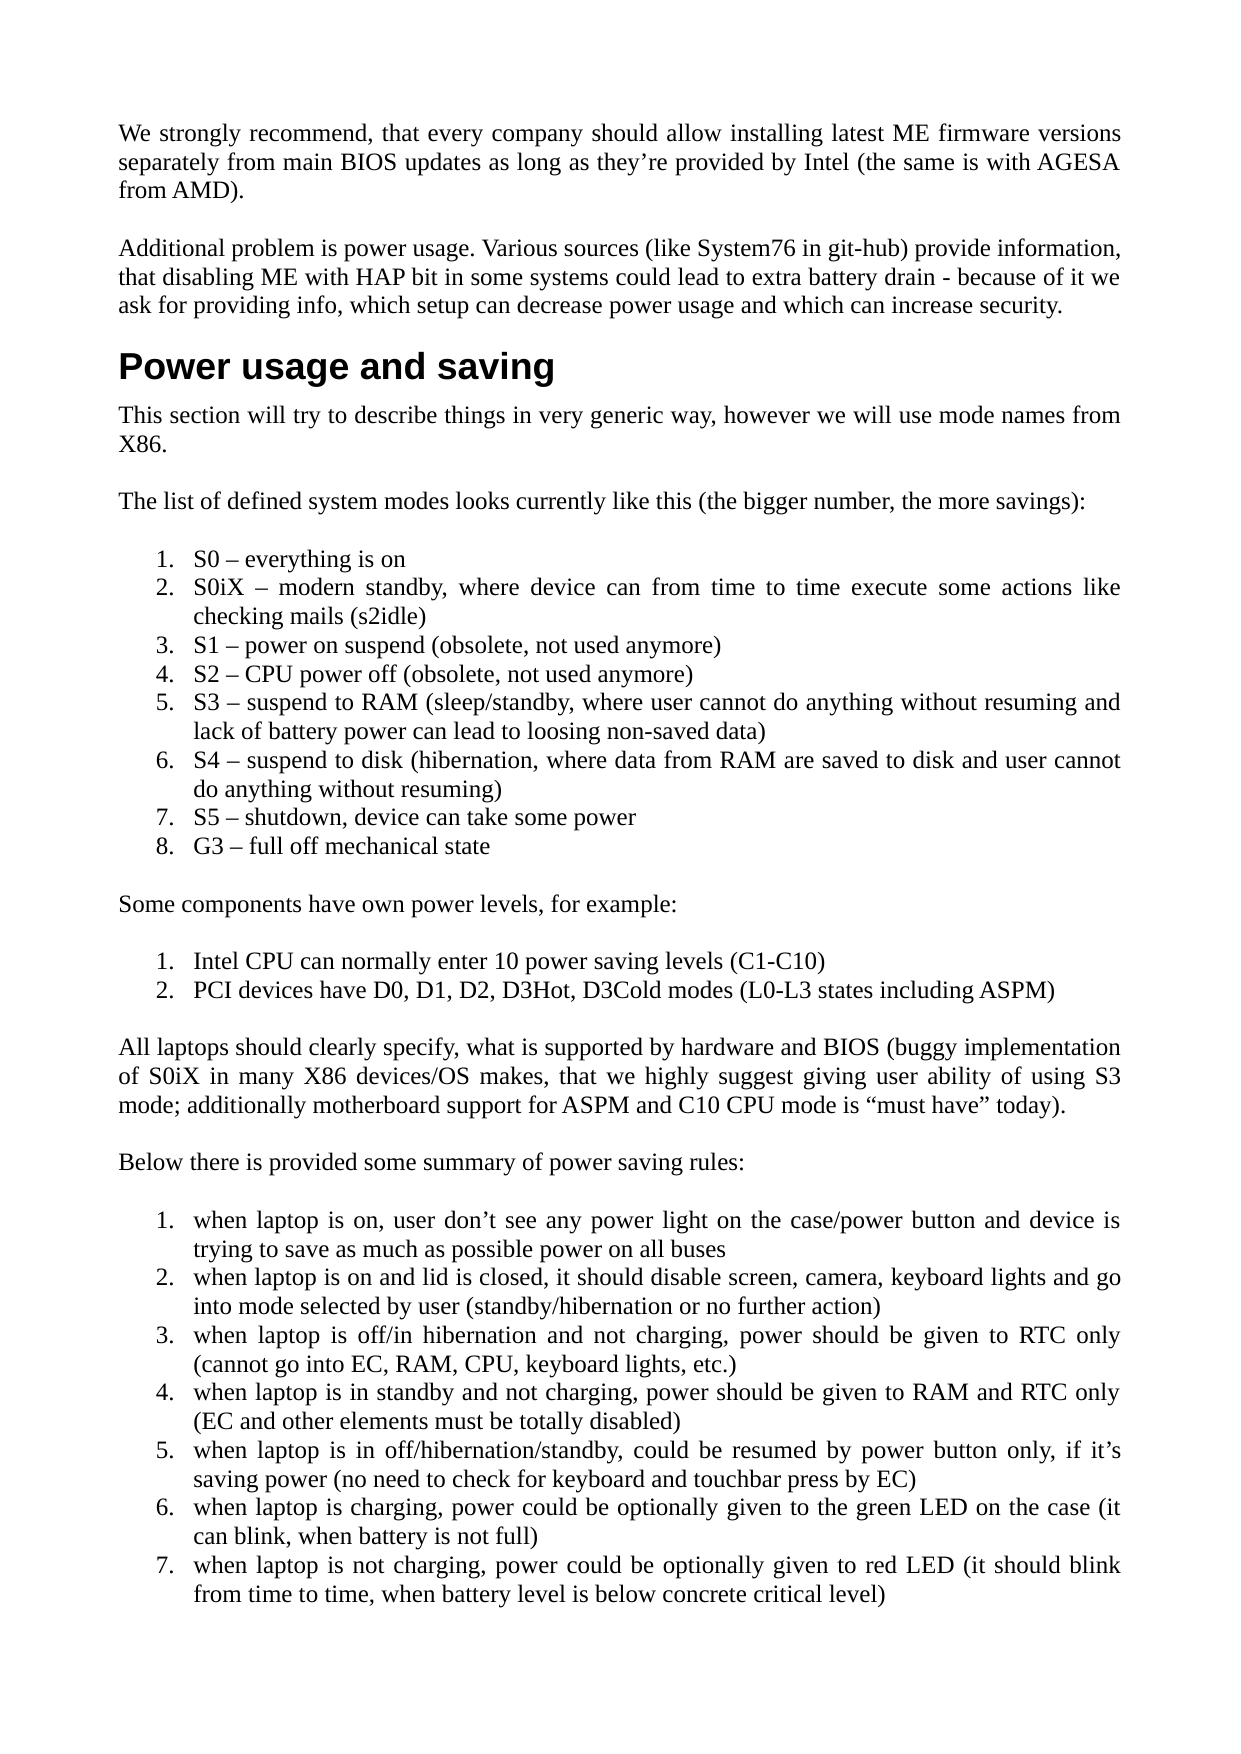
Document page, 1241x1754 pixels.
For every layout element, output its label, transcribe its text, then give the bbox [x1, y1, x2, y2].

text All laptops should clearly specify, what is supported by hardware and BIOS (buggy implementation of S0iX in many X86 devices/OS makes, that we highly suggest giving user ability of using S3 mode; additionally motherboard support for ASPM and C10 CPU mode is “must have” today). [118, 1032, 1122, 1119]
list S5 – shutdown, device can take some power [156, 802, 1122, 831]
list S1 – power on suspend (obsolete, not used anymore) [156, 630, 1122, 659]
list S4 – suspend to disk (hibernation, where data from RAM are saved to disk and user cannot do anything without resuming) [156, 745, 1122, 802]
list PCI devices have D0, D1, D2, D3Hot, D3Cold modes (L0-L3 states including ASPM) [156, 975, 1122, 1004]
list when laptop is in standby and not charging, power should be given to RAM and RTC only (EC and other elements must be totally disabled) [156, 1377, 1122, 1435]
list Intel CPU can normally enter 10 power saving levels (C1-C10) [156, 946, 1122, 975]
text Additional problem is power usage. Various sources (like System76 in git-hub) provide information, that disabling ME with HAP bit in some systems could lead to extra battery drain - because of it we ask for providing info, which setup can decrease power usage and which can increase security. [118, 233, 1122, 319]
list S0iX – modern standby, where device can from time to time execute some actions like checking mails (s2idle) [156, 572, 1122, 630]
subtitle Power usage and saving [118, 344, 1122, 387]
text Some components have own power levels, for example: [118, 889, 1122, 917]
list when laptop is in off/hibernation/standby, could be resumed by power button only, if it’s saving power (no need to check for keyboard and touchbar press by EC) [156, 1435, 1122, 1492]
text Below there is provided some summary of power saving rules: [118, 1147, 1122, 1176]
list when laptop is on and lid is closed, it should disable screen, camera, keyboard lights and go into mode selected by user (standby/hibernation or no further action) [156, 1262, 1122, 1320]
list G3 – full off mechanical state [156, 831, 1122, 860]
list when laptop is charging, power could be optionally given to the green LED on the case (it can blink, when battery is not full) [156, 1492, 1122, 1550]
list S2 – CPU power off (obsolete, not used anymore) [156, 659, 1122, 687]
text The list of defined system modes looks currently like this (the bigger number, the more savings): [118, 486, 1122, 515]
list when laptop is not charging, power could be optionally given to red LED (it should blink from time to time, when battery level is below concrete critical level) [156, 1550, 1122, 1607]
list when laptop is on, user don’t see any power light on the case/power button and device is trying to save as much as possible power on all buses [156, 1205, 1122, 1262]
list when laptop is off/in hibernation and not charging, power should be given to RTC only (cannot go into EC, RAM, CPU, keyboard lights, etc.) [156, 1320, 1122, 1377]
text We strongly recommend, that every company should allow installing latest ME firmware versions separately from main BIOS updates as long as they’re provided by Intel (the same is with AGESA from AMD). [118, 118, 1122, 204]
list S3 – suspend to RAM (sleep/standby, where user cannot do anything without resuming and lack of battery power can lead to loosing non-saved data) [156, 687, 1122, 745]
text This section will try to describe things in very generic way, however we will use mode names from X86. [118, 400, 1122, 457]
list S0 – everything is on [156, 544, 1122, 572]
